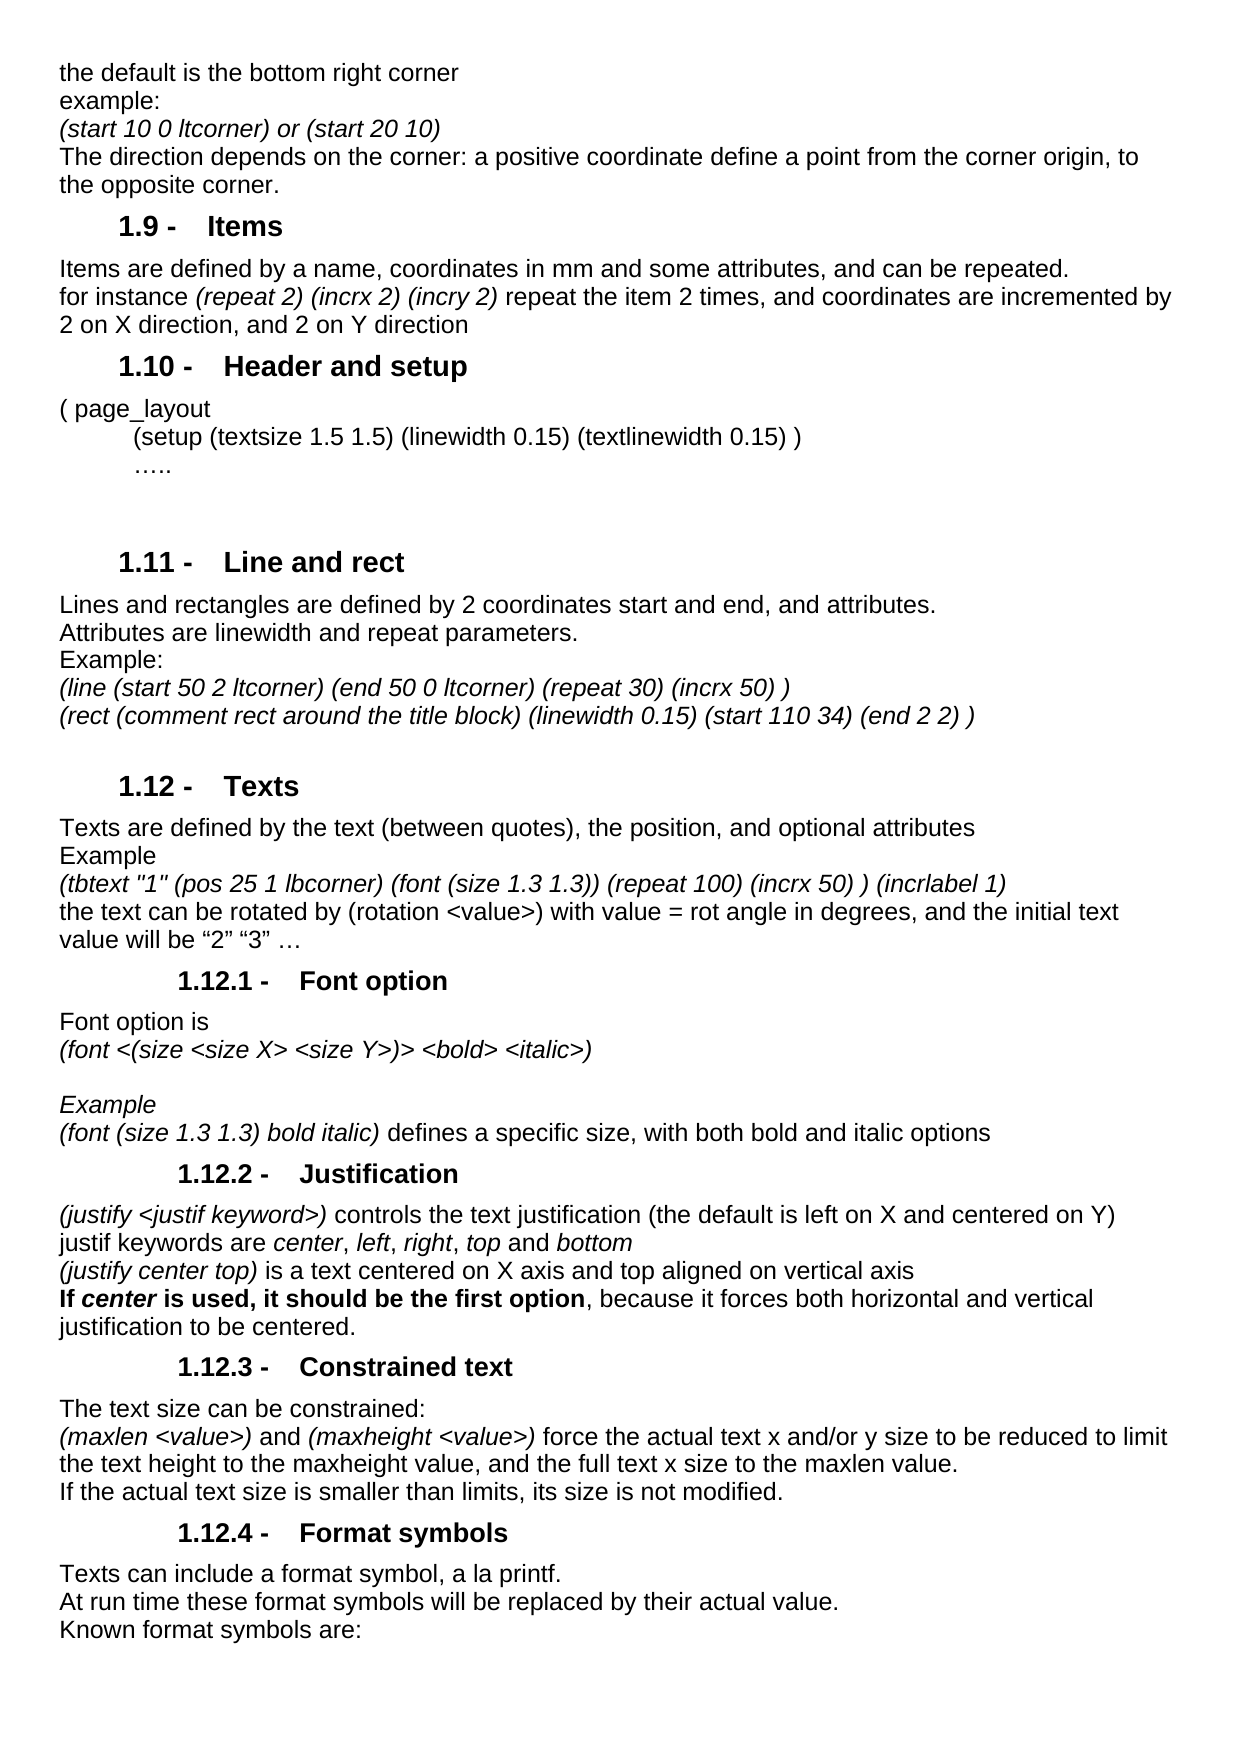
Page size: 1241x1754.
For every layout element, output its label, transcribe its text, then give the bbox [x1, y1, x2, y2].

text (setup (textsize 1.5 1.5) (linewidth 0.15) (textlinewidth 0.15) ) [133, 423, 1181, 451]
text (tbtext "1" (pos 25 1 lbcorner) (font (size 1.3 1.3)) (repeat 100) (incrx 50) ) (incrlabel 1) [59, 870, 1181, 898]
text If the actual text size is smaller than limits, its size is not modified. [59, 1478, 1181, 1506]
text (maxlen <value>) and (maxheight <value>) force the actual text x and/or y size to be reduced to limit the text height to the maxheight value, and the full text x size to the maxlen value. [59, 1422, 1181, 1478]
text Example [59, 1091, 1181, 1119]
subtitle Font option [177, 965, 1181, 996]
subtitle Items [118, 210, 1181, 243]
text Known format symbols are: [59, 1616, 1181, 1644]
text Lines and rectangles are defined by 2 coordinates start and end, and attributes. [59, 590, 1181, 618]
text Texts are defined by the text (between quotes), the position, and optional attributes [59, 814, 1181, 842]
subtitle Justification [177, 1159, 1181, 1189]
text If center is used, it should be the first option, because it forces both horizontal and vertical justification to be centered. [59, 1285, 1181, 1341]
text the default is the bottom right corner [59, 59, 1181, 87]
text Font option is [59, 1007, 1181, 1035]
text ( page_layout [59, 395, 1181, 423]
text justif keywords are center, left, right, top and bottom [59, 1229, 1181, 1257]
text ….. [133, 451, 1181, 478]
text The direction depends on the corner: a positive coordinate define a point from the corner origin, to the opposite corner. [59, 143, 1181, 199]
text Items are defined by a name, coordinates in mm and some attributes, and can be repeated. [59, 255, 1181, 283]
text Attributes are linewidth and repeat parameters. [59, 618, 1181, 646]
text (font (size 1.3 1.3) bold italic) defines a specific size, with both bold and italic options [59, 1119, 1181, 1147]
subtitle Line and rect [118, 546, 1181, 579]
text (font <(size <size X> <size Y>)> <bold> <italic>) [59, 1035, 1181, 1063]
text (justify center top) is a text centered on X axis and top aligned on vertical axis [59, 1257, 1181, 1285]
subtitle Constrained text [177, 1352, 1181, 1383]
text (start 10 0 ltcorner) or (start 20 10) [59, 115, 1181, 143]
text Example [59, 842, 1181, 870]
text (line (start 50 2 ltcorner) (end 50 0 ltcorner) (repeat 30) (incrx 50) ) [59, 674, 1181, 702]
text for instance (repeat 2) (incrx 2) (incry 2) repeat the item 2 times, and coordinates are incremented by 2 on X direction, and 2 on Y direction [59, 283, 1181, 338]
text The text size can be constrained: [59, 1394, 1181, 1422]
subtitle Format symbols [177, 1518, 1181, 1548]
text example: [59, 87, 1181, 115]
text (justify <justif keyword>) controls the text justification (the default is left on X and centered on Y) [59, 1201, 1181, 1229]
text At run time these format symbols will be replaced by their actual value. [59, 1588, 1181, 1616]
text (rect (comment rect around the title block) (linewidth 0.15) (start 110 34) (end 2 2) ) [59, 702, 1181, 730]
text Example: [59, 646, 1181, 674]
subtitle Texts [118, 770, 1181, 802]
text Texts can include a format symbol, a la printf. [59, 1560, 1181, 1588]
subtitle Header and setup [118, 350, 1181, 383]
text the text can be rotated by (rotation <value>) with value = rot angle in degrees, and the initial text value will be “2” “3” … [59, 898, 1181, 954]
